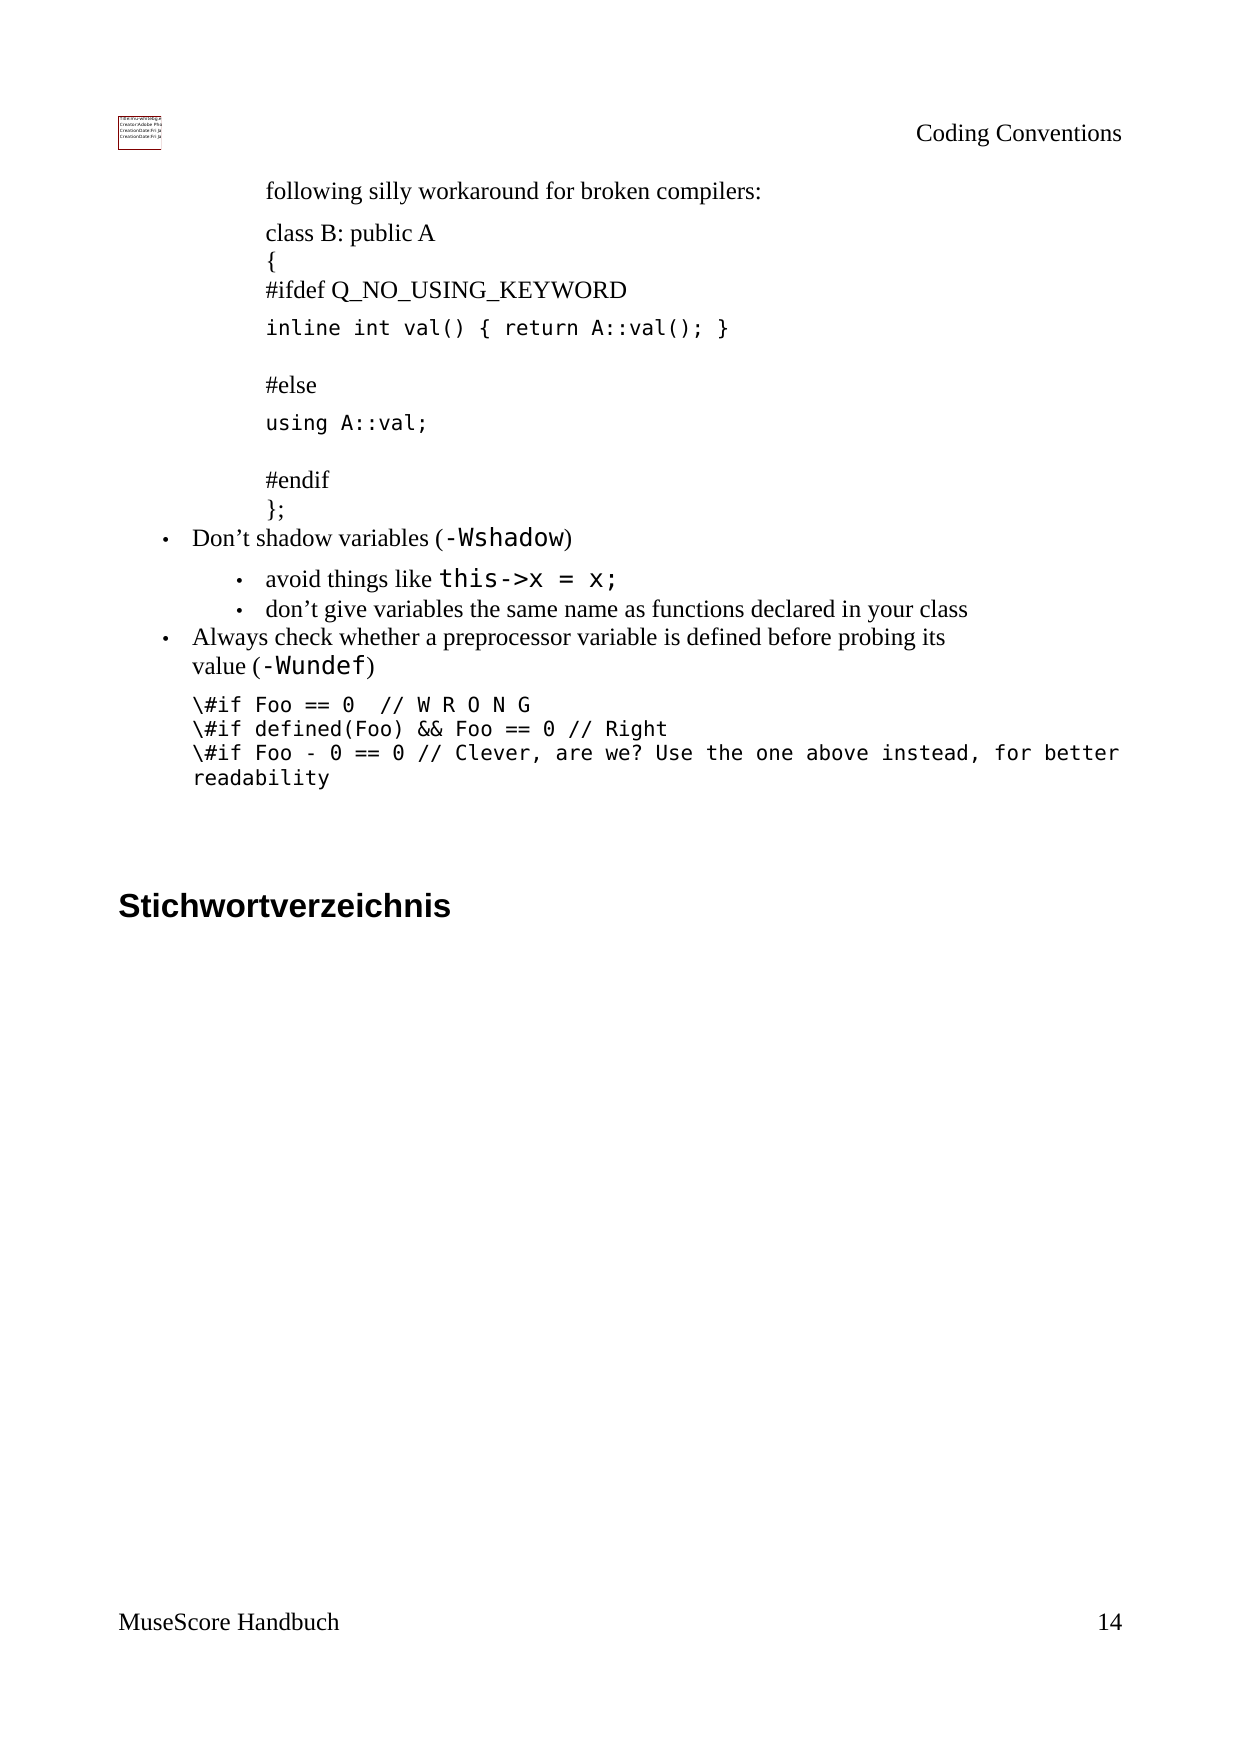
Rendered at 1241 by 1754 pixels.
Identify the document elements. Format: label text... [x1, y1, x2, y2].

list \#if defined(Foo) && Foo == 0 // Right [162, 717, 1122, 741]
subtitle Stichwortverzeichnis [118, 886, 1122, 924]
list \#if Foo == 0 // W R O N G [162, 693, 1122, 717]
list #endif }; [236, 465, 1004, 523]
list Always check whether a preprocessor variable is defined before probing its value (-Wundef) [162, 622, 1004, 680]
list following silly workaround for broken compilers: [236, 176, 1004, 205]
list class B: public A { #ifdef Q_NO_USING_KEYWORD [236, 218, 1004, 304]
list #else [236, 370, 1004, 399]
list don’t give variables the same name as functions declared in your class [236, 594, 1004, 622]
list Don’t shadow variables (-Wshadow) [162, 523, 1004, 552]
list \#if Foo - 0 == 0 // Clever, are we? Use the one above instead, for better readability [162, 741, 1122, 790]
list using A::val; [236, 411, 1122, 436]
list inline int val() { return A::val(); } [236, 316, 1122, 341]
list avoid things like this->x = x; [236, 564, 1004, 594]
